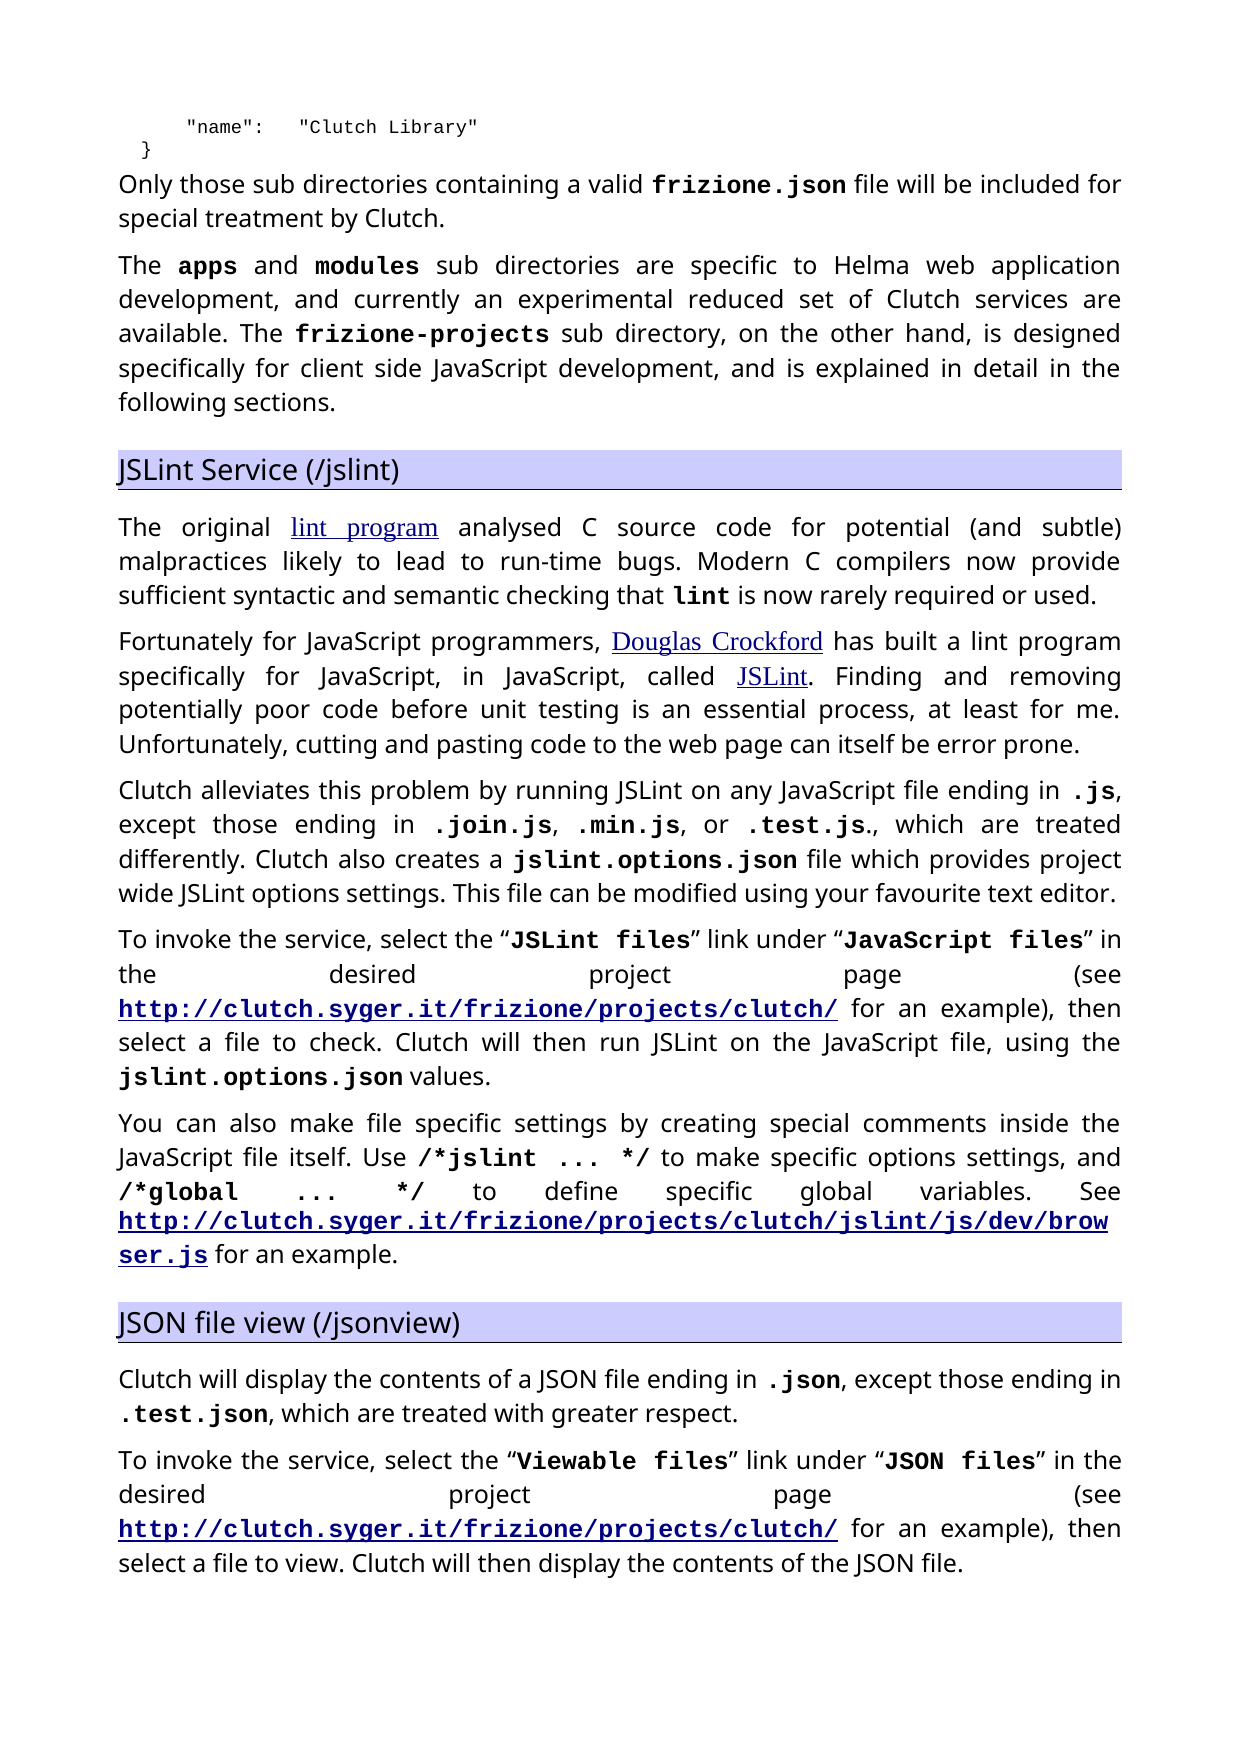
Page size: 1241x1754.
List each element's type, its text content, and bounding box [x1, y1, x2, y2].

subtitle JSON file view (/jsonview) [118, 1302, 1122, 1342]
text The apps and modules sub directories are specific to Helma web application development, and currently an experimental reduced set of Clutch services are available. The frizione-projects sub directory, on the other hand, is designed specifically for client side JavaScript development, and is explained in detail in the following sections. [118, 248, 1122, 418]
text You can also make file specific settings by creating special comments inside the JavaScript file itself. Use /*jslint ... */ to make specific options settings, and /*global ... */ to define specific global variables. See http://clutch.syger.it/frizione/projects/clutch/jslint/js/dev/browser.js for an example. [118, 1106, 1122, 1271]
text To invoke the service, select the “JSLint files” link under “JavaScript files” in the desired project page (see http://clutch.syger.it/frizione/projects/clutch/ for an example), then select a file to check. Clutch will then run JSLint on the JavaScript file, using the jslint.options.json values. [118, 922, 1122, 1093]
text "name": "Clutch Library" } [118, 118, 1122, 161]
subtitle JSLint Service (/jslint) [118, 450, 1122, 489]
text Clutch alleviates this problem by running JSLint on any JavaScript file ending in .js, except those ending in .join.js, .min.js, or .test.js., which are treated differently. Clutch also creates a jslint.options.json file which provides project wide JSLint options settings. This file can be modified using your favourite text editor. [118, 773, 1122, 910]
text Fortunately for JavaScript programmers, Douglas Crockford has built a lint program specifically for JavaScript, in JavaScript, called JSLint. Finding and removing potentially poor code before unit testing is an essential process, at least for me. Unfortunately, cutting and pasting code to the web page can itself be error prone. [118, 624, 1122, 760]
text To invoke the service, select the “Viewable files” link under “JSON files” in the desired project page (see http://clutch.syger.it/frizione/projects/clutch/ for an example), then select a file to view. Clutch will then display the contents of the JSON file. [118, 1443, 1122, 1579]
text The original lint program analysed C source code for potential (and subtle) malpractices likely to lead to run-time bugs. Modern C compilers now provide sufficient syntactic and semantic checking that lint is now rarely required or used. [118, 509, 1122, 612]
text Only those sub directories containing a valid frizione.json file will be included for special treatment by Clutch. [118, 167, 1122, 235]
text Clutch will display the contents of a JSON file ending in .json, except those ending in .test.json, which are treated with greater respect. [118, 1362, 1122, 1430]
